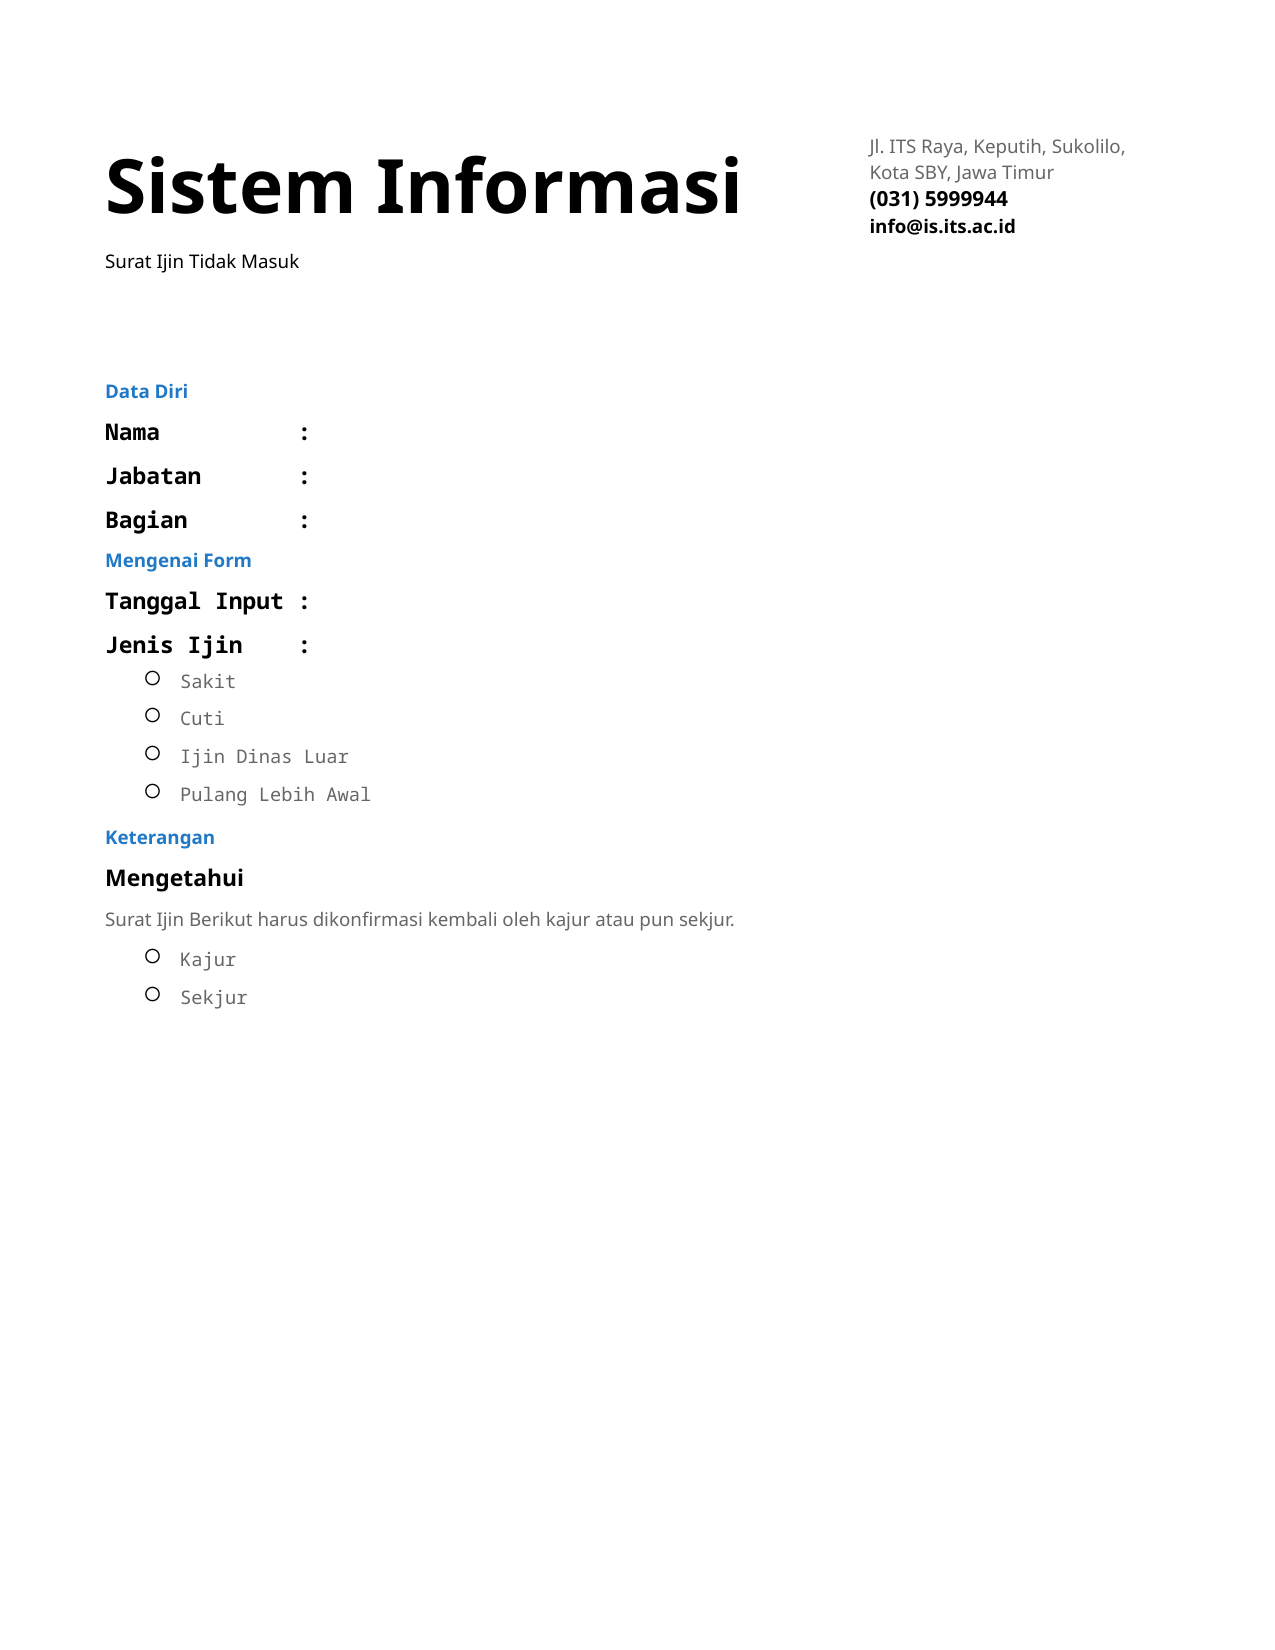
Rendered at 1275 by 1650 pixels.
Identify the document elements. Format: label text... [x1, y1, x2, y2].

table_cell Data Diri Nama : Jabatan : Bagian : Mengenai Form Tanggal Input : Jenis Ijin : Sakit Cuti Ijin Dinas Luar Pulang Lebih Awal Keterangan Mengetahui Surat Ijin Berikut harus dikonfirmasi kembali oleh kajur atau pun sekjur. Kajur Sekjur [90, 321, 854, 1110]
table_header Jl. ITS Raya, Keputih, Sukolilo, Kota SBY, Jawa Timur (031) 5999944 info@is.its.ac.id [854, 89, 1204, 321]
table_header Sistem Informasi Surat Ijin Tidak Masuk [90, 89, 854, 321]
table_cell [854, 321, 1204, 1110]
